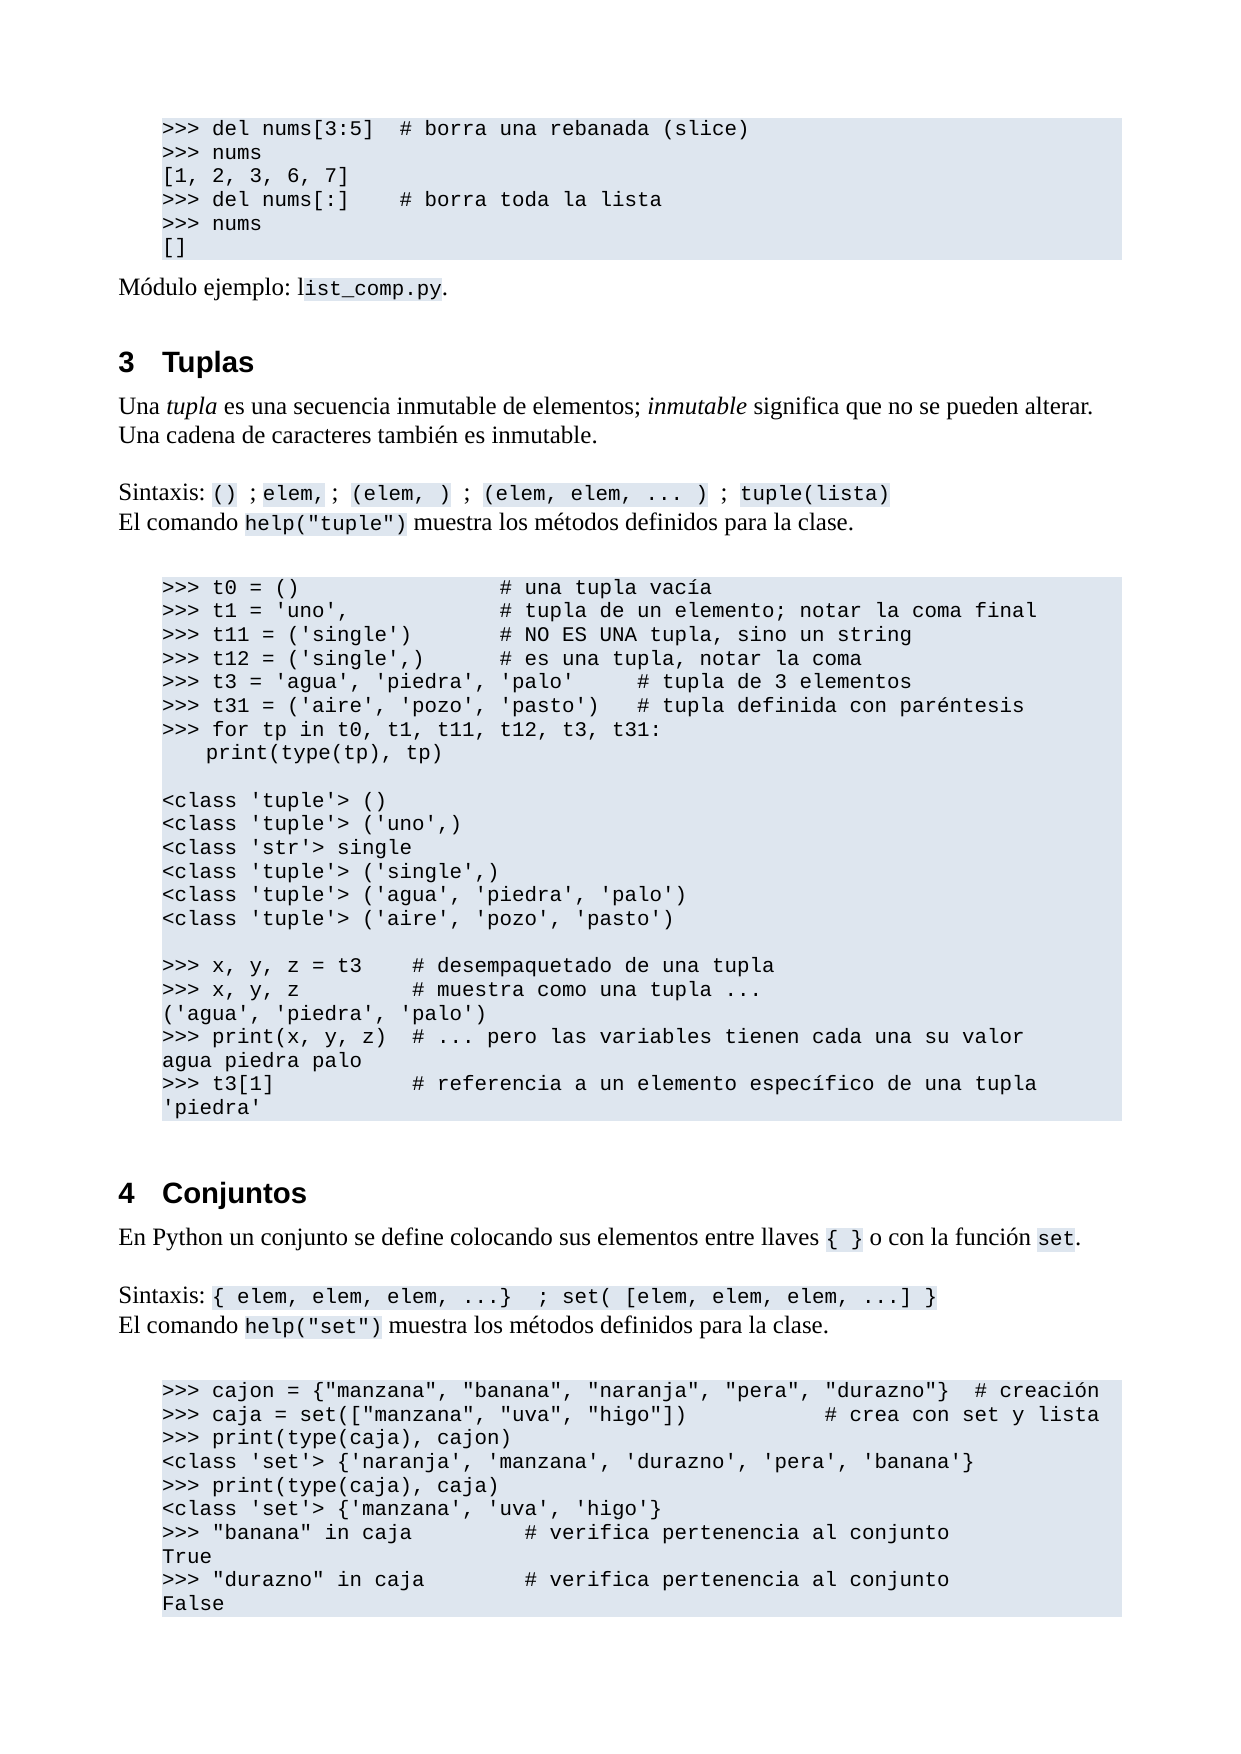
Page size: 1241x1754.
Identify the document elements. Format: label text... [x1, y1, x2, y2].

text En Python un conjunto se define colocando sus elementos entre llaves { } o con la función set. [118, 1222, 1122, 1252]
subtitle Tuplas [118, 345, 1122, 378]
text >>> t1 = 'uno', # tupla de un elemento; notar la coma final [162, 601, 1122, 624]
text >>> x, y, z # muestra como una tupla ... [162, 979, 1122, 1002]
text <class 'tuple'> ('agua', 'piedra', 'palo') [162, 884, 1122, 908]
text >>> x, y, z = t3 # desempaquetado de una tupla [162, 955, 1122, 979]
text Una tupla es una secuencia inmutable de elementos; inmutable significa que no se pueden alterar. Una cadena de caracteres también es inmutable. [118, 391, 1122, 448]
subtitle Conjuntos [118, 1176, 1122, 1209]
text >>> t3[1] # referencia a un elemento específico de una tupla [162, 1073, 1122, 1097]
text >>> "durazno" in caja # verifica pertenencia al conjunto [162, 1569, 1122, 1593]
text <class 'tuple'> ('uno',) [162, 813, 1122, 837]
text >>> for tp in t0, t1, t11, t12, t3, t31: [162, 719, 1122, 742]
text >>> t0 = () # una tupla vacía [162, 577, 1122, 601]
text <class 'tuple'> ('aire', 'pozo', 'pasto') [162, 908, 1122, 932]
text >>> print(x, y, z) # ... pero las variables tienen cada una su valor [162, 1026, 1122, 1050]
text [1, 2, 3, 6, 7] [162, 165, 1122, 189]
text >>> nums [162, 213, 1122, 236]
text False [162, 1593, 1122, 1617]
text True [162, 1546, 1122, 1569]
text <class 'str'> single [162, 837, 1122, 861]
text <class 'tuple'> () [162, 790, 1122, 813]
text >>> t11 = ('single') # NO ES UNA tupla, sino un string [162, 624, 1122, 648]
text agua piedra palo [162, 1050, 1122, 1073]
text >>> t3 = 'agua', 'piedra', 'palo' # tupla de 3 elementos [162, 671, 1122, 695]
text >>> nums [162, 142, 1122, 165]
text >>> del nums[3:5] # borra una rebanada (slice) [162, 118, 1122, 142]
text >>> t12 = ('single',) # es una tupla, notar la coma [162, 648, 1122, 671]
text Sintaxis: () ; elem, ; (elem, ) ; (elem, elem, ... ) ; tuple(lista) [118, 477, 1122, 507]
text >>> print(type(caja), caja) [162, 1475, 1122, 1498]
text <class 'set'> {'manzana', 'uva', 'higo'} [162, 1498, 1122, 1522]
text >>> del nums[:] # borra toda la lista [162, 189, 1122, 213]
text [] [162, 236, 1122, 260]
text El comando help("tuple") muestra los métodos definidos para la clase. [118, 507, 1122, 536]
text ('agua', 'piedra', 'palo') [162, 1002, 1122, 1026]
text >>> print(type(caja), cajon) [162, 1427, 1122, 1451]
text >>> t31 = ('aire', 'pozo', 'pasto') # tupla definida con paréntesis [162, 695, 1122, 719]
text >>> "banana" in caja # verifica pertenencia al conjunto [162, 1522, 1122, 1546]
text Módulo ejemplo: list_comp.py. [118, 272, 1122, 301]
text 'piedra' [162, 1097, 1122, 1121]
text >>> caja = set(["manzana", "uva", "higo"]) # crea con set y lista [162, 1404, 1122, 1427]
text El comando help("set") muestra los métodos definidos para la clase. [118, 1310, 1122, 1339]
text >>> cajon = {"manzana", "banana", "naranja", "pera", "durazno"} # creación [162, 1380, 1122, 1404]
text print(type(tp), tp) [162, 742, 1122, 766]
text <class 'set'> {'naranja', 'manzana', 'durazno', 'pera', 'banana'} [162, 1451, 1122, 1475]
text Sintaxis: { elem, elem, elem, ...} ; set( [elem, elem, elem, ...] } [118, 1280, 1122, 1310]
text <class 'tuple'> ('single',) [162, 861, 1122, 884]
